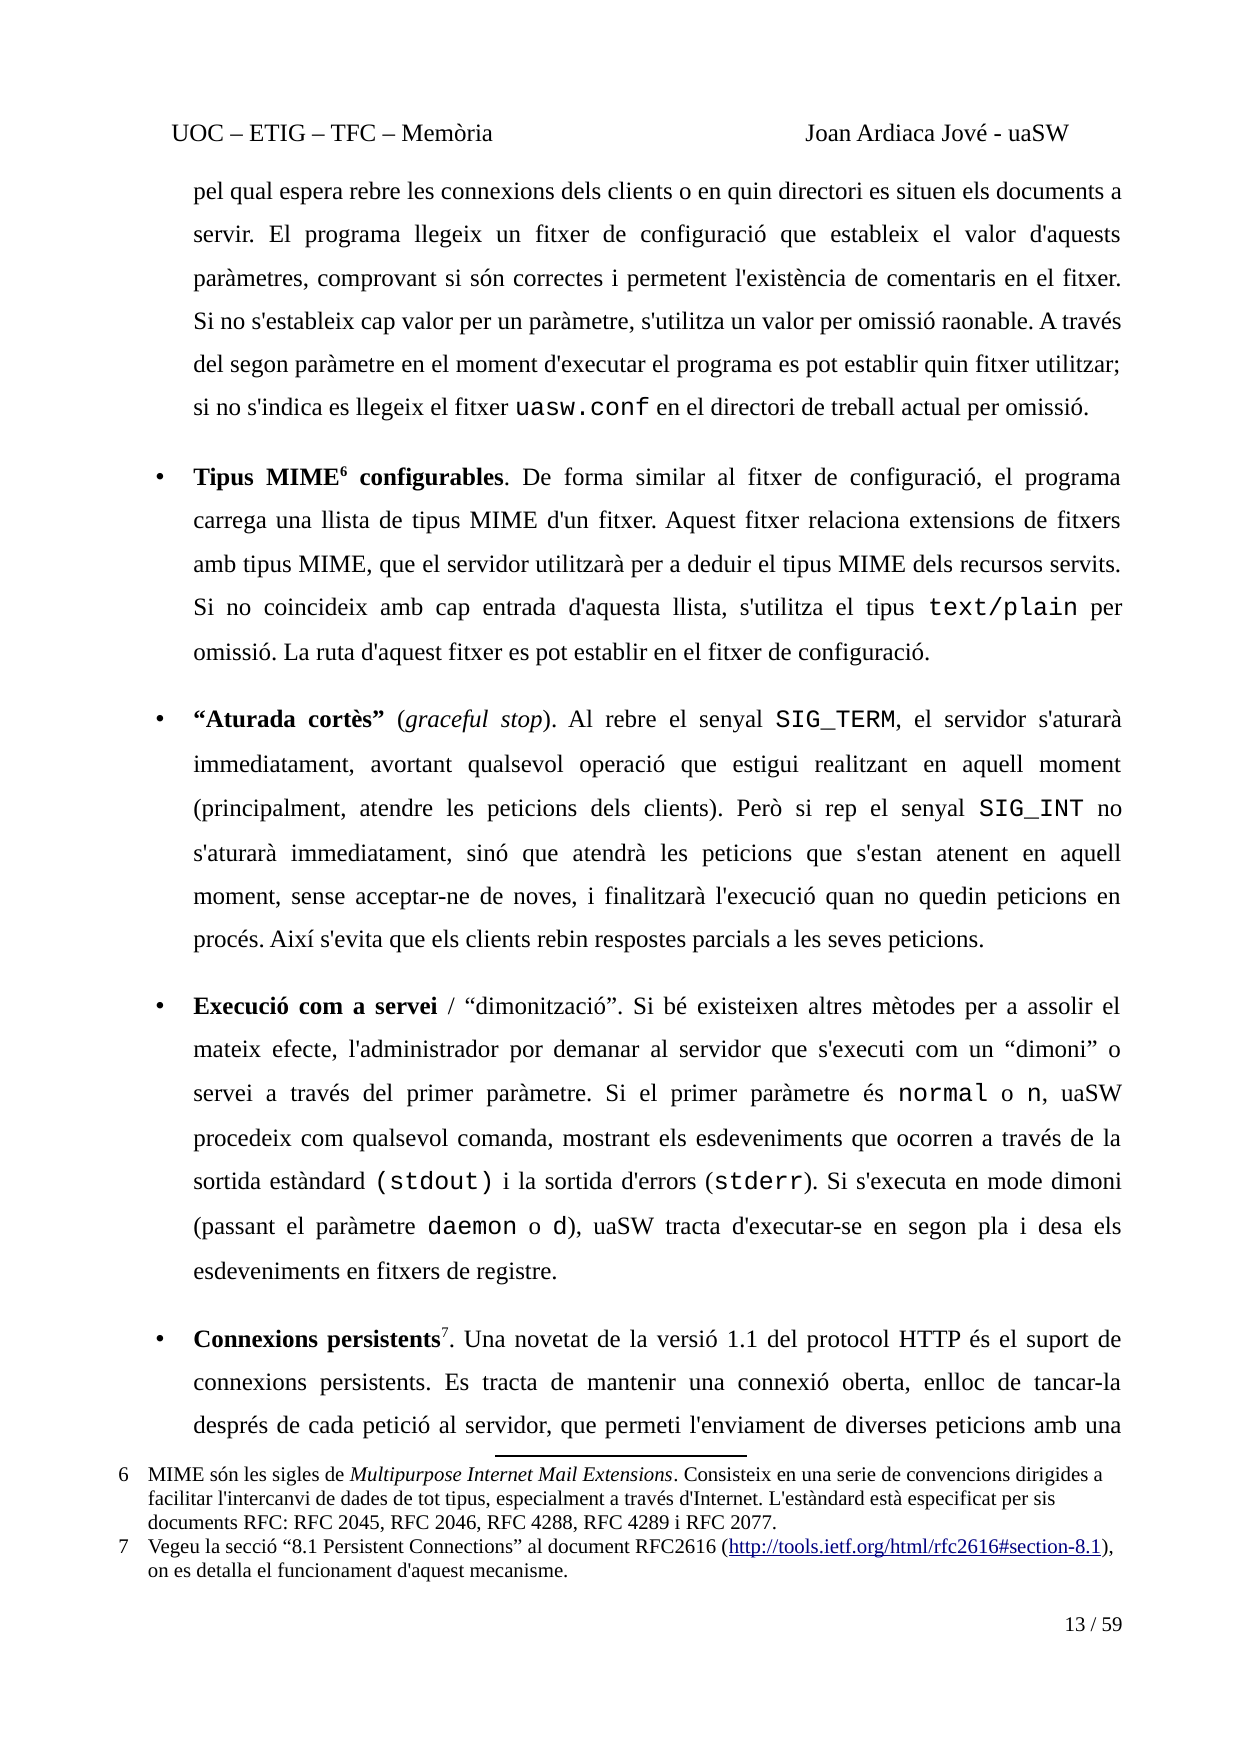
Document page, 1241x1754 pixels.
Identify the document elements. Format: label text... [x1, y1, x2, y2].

list Tipus MIME configurables. De forma similar al fitxer de configuració, el programa carrega una llista de tipus MIME d'un fitxer. Aquest fitxer relaciona extensions de fitxers amb tipus MIME, que el servidor utilitzarà per a deduir el tipus MIME dels recursos servits. Si no coincideix amb cap entrada d'aquesta llista, s'utilitza el tipus text/plain per omissió. La ruta d'aquest fitxer es pot establir en el fitxer de configuració. [156, 462, 1122, 666]
list MIME són les sigles de Multipurpose Internet Mail Extensions. Consisteix en una serie de convencions dirigides a facilitar l'intercanvi de dades de tot tipus, especialment a través d'Internet. L'estàndard està especificat per sis documents RFC: RFC 2045, RFC 2046, RFC 4288, RFC 4289 i RFC 2077. [118, 1462, 1122, 1534]
list Execució com a servei / “dimonització”. Si bé existeixen altres mètodes per a assolir el mateix efecte, l'administrador por demanar al servidor que s'executi com un “dimoni” o servei a través del primer paràmetre. Si el primer paràmetre és normal o n, uaSW procedeix com qualsevol comanda, mostrant els esdeveniments que ocorren a través de la sortida estàndard (stdout) i la sortida d'errors (stderr). Si s'executa en mode dimoni (passant el paràmetre daemon o d), uaSW tracta d'executar-se en segon pla i desa els esdeveniments en fitxers de registre. [156, 991, 1122, 1285]
list Connexions persistents. Una novetat de la versió 1.1 del protocol HTTP és el suport de connexions persistents. Es tracta de mantenir una connexió oberta, enlloc de tancar-la després de cada petició al servidor, que permeti l'enviament de diverses peticions amb una [156, 1324, 1122, 1439]
list “Aturada cortès” (graceful stop). Al rebre el senyal SIG_TERM, el servidor s'aturarà immediatament, avortant qualsevol operació que estigui realitzant en aquell moment (principalment, atendre les peticions dels clients). Però si rep el senyal SIG_INT no s'aturarà immediatament, sinó que atendrà les peticions que s'estan atenent en aquell moment, sense acceptar-ne de noves, i finalitzarà l'execució quan no quedin peticions en procés. Així s'evita que els clients rebin respostes parcials a les seves peticions. [156, 704, 1122, 953]
list pel qual espera rebre les connexions dels clients o en quin directori es situen els documents a servir. El programa llegeix un fitxer de configuració que estableix el valor d'aquests paràmetres, comprovant si són correctes i permetent l'existència de comentaris en el fitxer. Si no s'estableix cap valor per un paràmetre, s'utilitza un valor per omissió raonable. A través del segon paràmetre en el moment d'executar el programa es pot establir quin fitxer utilitzar; si no s'indica es llegeix el fitxer uasw.conf en el directori de treball actual per omissió. [156, 176, 1122, 423]
list Vegeu la secció “8.1 Persistent Connections” al document RFC2616 (http://tools.ietf.org/html/rfc2616#section-8.1), on es detalla el funcionament d'aquest mecanisme. [118, 1534, 1122, 1582]
